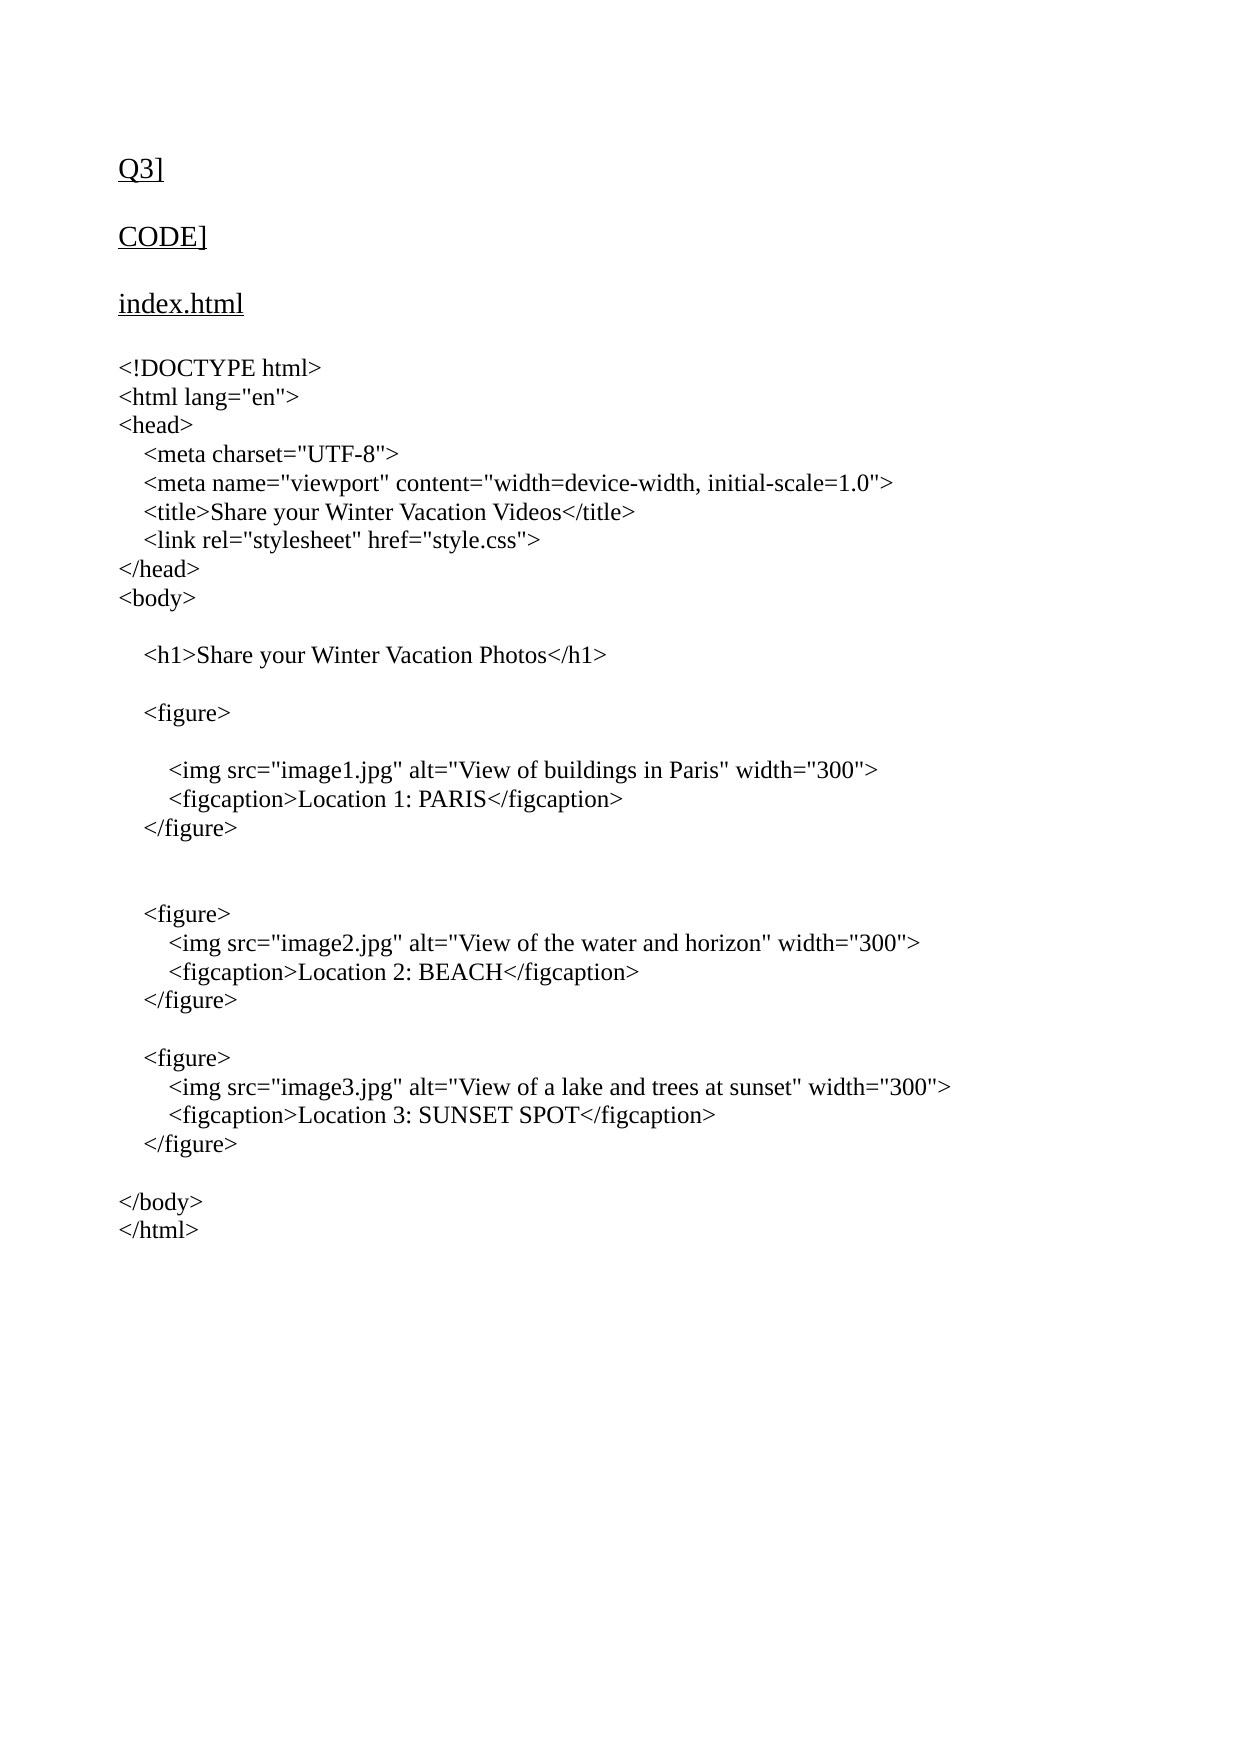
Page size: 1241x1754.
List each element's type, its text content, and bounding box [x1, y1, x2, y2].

text </figure> [118, 1129, 1122, 1158]
text index.html [118, 286, 1122, 319]
text <link rel="stylesheet" href="style.css"> [118, 525, 1122, 554]
text <figure> [118, 698, 1122, 727]
text </body> [118, 1187, 1122, 1215]
text </head> [118, 554, 1122, 583]
text <img src="image1.jpg" alt="View of buildings in Paris" width="300"> [118, 755, 1122, 784]
text <figcaption>Location 1: PARIS</figcaption> [118, 784, 1122, 813]
text <meta charset="UTF-8"> [118, 439, 1122, 468]
text </figure> [118, 813, 1122, 842]
text <html lang="en"> [118, 382, 1122, 410]
text <figcaption>Location 2: BEACH</figcaption> [118, 957, 1122, 985]
text <meta name="viewport" content="width=device-width, initial-scale=1.0"> [118, 468, 1122, 497]
text <img src="image3.jpg" alt="View of a lake and trees at sunset" width="300"> [118, 1072, 1122, 1100]
text <figure> [118, 899, 1122, 928]
text <title>Share your Winter Vacation Videos</title> [118, 497, 1122, 525]
text <figure> [118, 1043, 1122, 1072]
text <img src="image2.jpg" alt="View of the water and horizon" width="300"> [118, 928, 1122, 957]
text <!DOCTYPE html> [118, 353, 1122, 382]
text Q3] [118, 152, 1122, 185]
text <figcaption>Location 3: SUNSET SPOT</figcaption> [118, 1100, 1122, 1129]
text <head> [118, 410, 1122, 439]
text <h1>Share your Winter Vacation Photos</h1> [118, 640, 1122, 669]
text <body> [118, 583, 1122, 612]
text </html> [118, 1215, 1122, 1244]
text </figure> [118, 985, 1122, 1014]
text CODE] [118, 219, 1122, 252]
